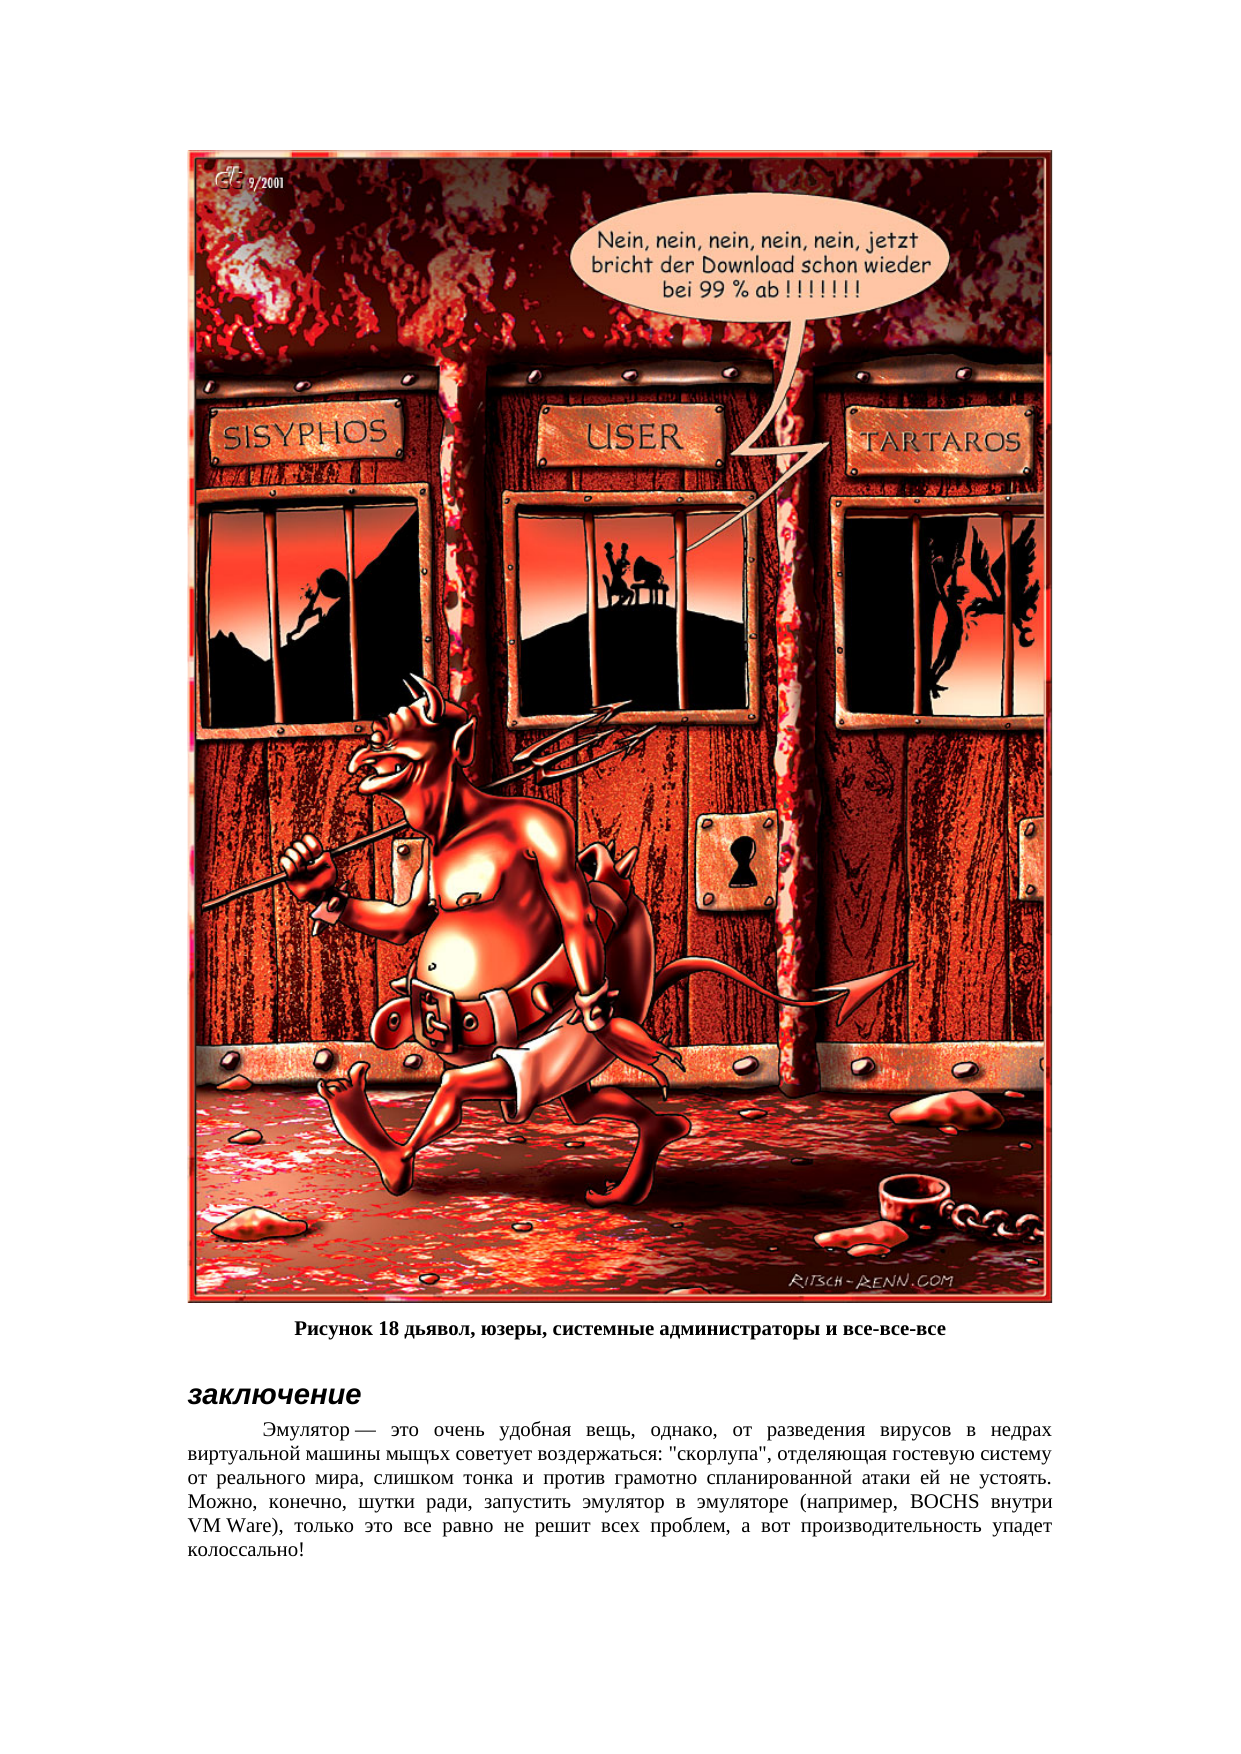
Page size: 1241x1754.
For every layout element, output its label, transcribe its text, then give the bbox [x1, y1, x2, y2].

picture [187, 150, 1053, 1303]
text Эмулятор — это очень удобная вещь, однако, от разведения вирусов в недрах виртуальной машины мыщъх советует воздержаться: "скорлупа", отделяющая гостевую систему от реального мира, слишком тонка и против грамотно спланированной атаки ей не устоять. Можно, конечно, шутки ради, запустить эмулятор в эмуляторе (например, BOCHS внутри VM Ware), только это все равно не решит всех проблем, а вот производительность упадет колоссально! [187, 1417, 1053, 1561]
text Рисунок 18 дьявол, юзеры, системные администраторы и все-все-все [187, 1316, 1053, 1340]
subtitle заключение [187, 1377, 1053, 1411]
